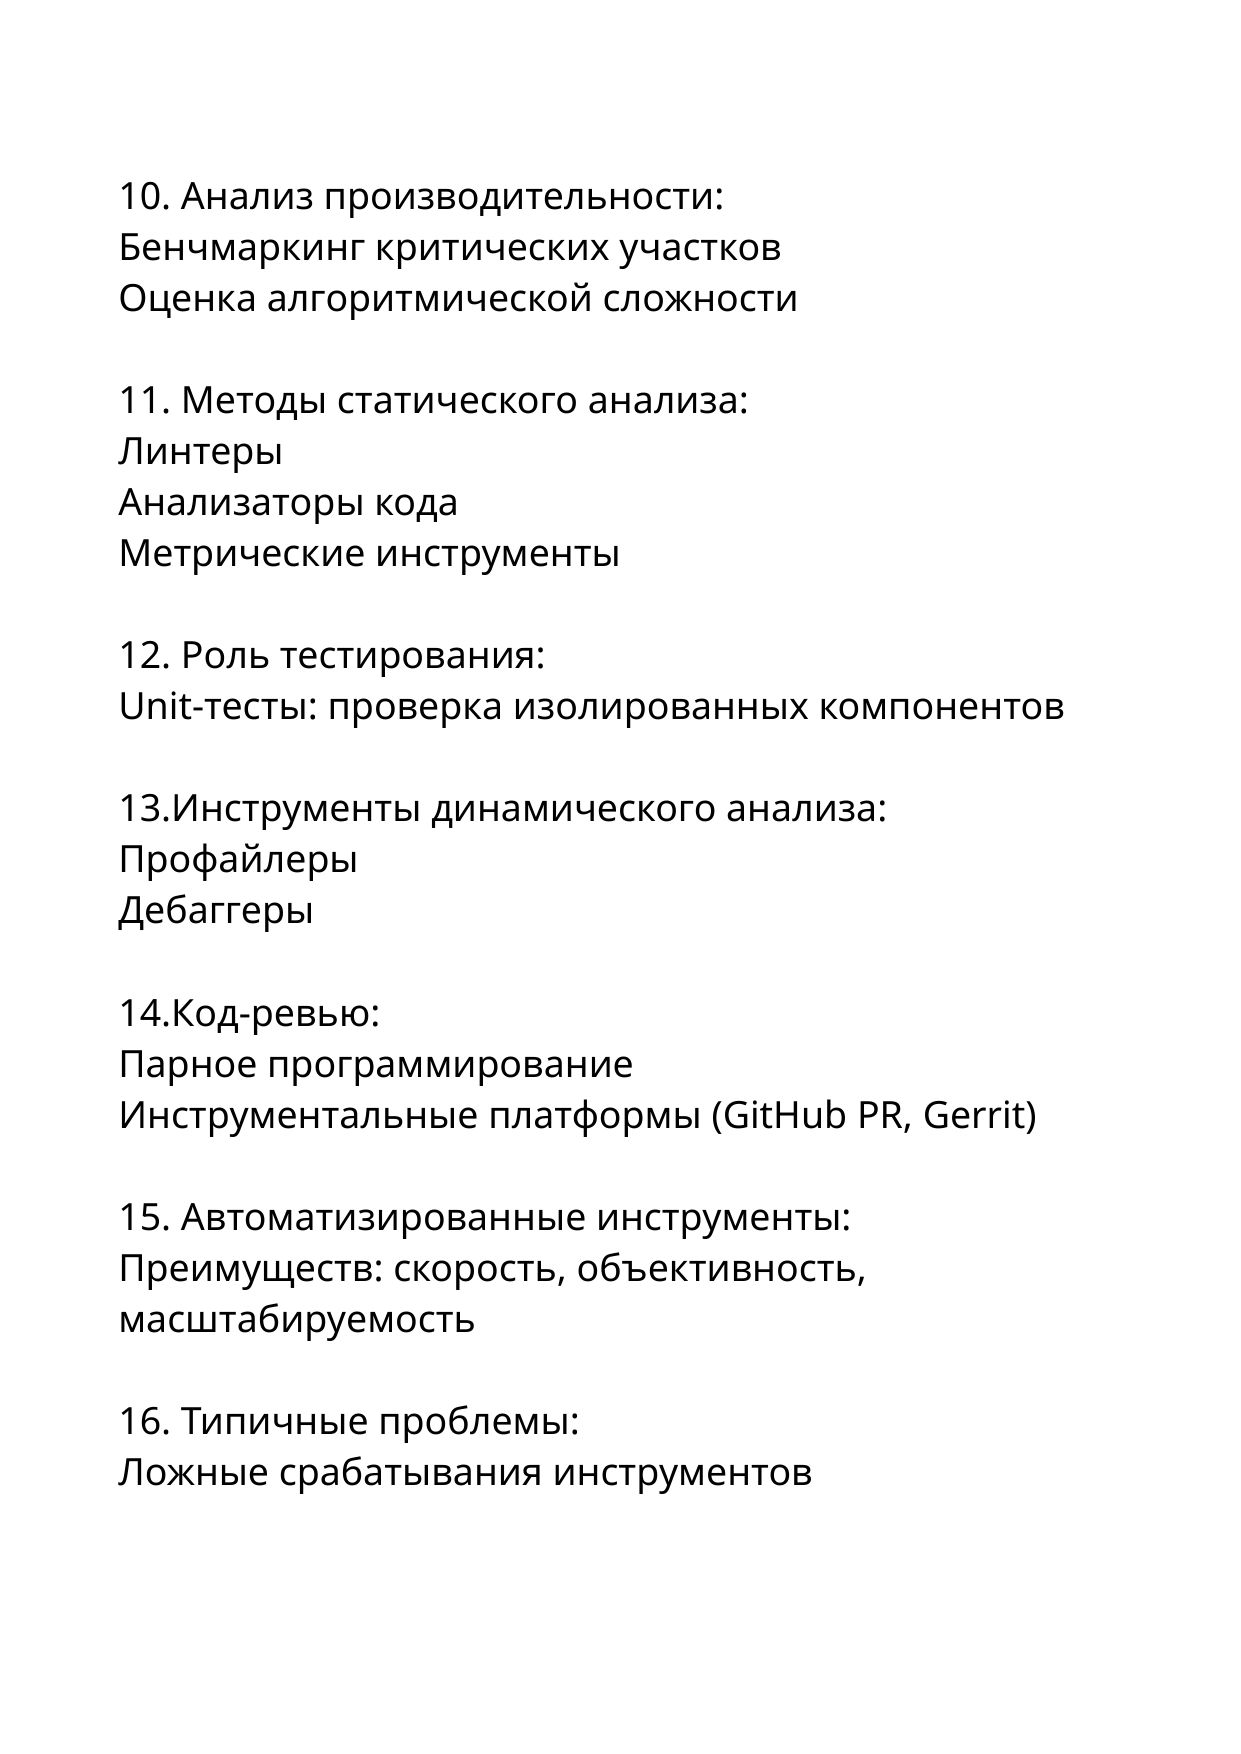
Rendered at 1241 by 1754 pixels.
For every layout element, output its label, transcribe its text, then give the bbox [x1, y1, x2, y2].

text Дебаггеры [118, 884, 1122, 935]
text Профайлеры [118, 833, 1122, 884]
text 15. Автоматизированные инструменты: [118, 1190, 1122, 1241]
text 12. Роль тестирования: [118, 628, 1122, 679]
text 10. Анализ производительности: [118, 169, 1122, 220]
text Парное программирование [118, 1037, 1122, 1088]
text 13.Инструменты динамического анализа: [118, 782, 1122, 833]
text Метрические инструменты [118, 526, 1122, 577]
text 11. Методы статического анализа: [118, 373, 1122, 424]
text Бенчмаркинг критических участков [118, 220, 1122, 271]
text Преимуществ: скорость, объективность, масштабируемость [118, 1241, 1122, 1343]
text Линтеры [118, 424, 1122, 475]
text Оценка алгоритмической сложности [118, 271, 1122, 322]
text Unit-тесты: проверка изолированных компонентов [118, 679, 1122, 731]
text 16. Типичные проблемы: [118, 1394, 1122, 1445]
text Инструментальные платформы (GitHub PR, Gerrit) [118, 1088, 1122, 1139]
text Ложные срабатывания инструментов [118, 1445, 1122, 1496]
text 14.Код-ревью: [118, 986, 1122, 1037]
text Анализаторы кода [118, 475, 1122, 526]
